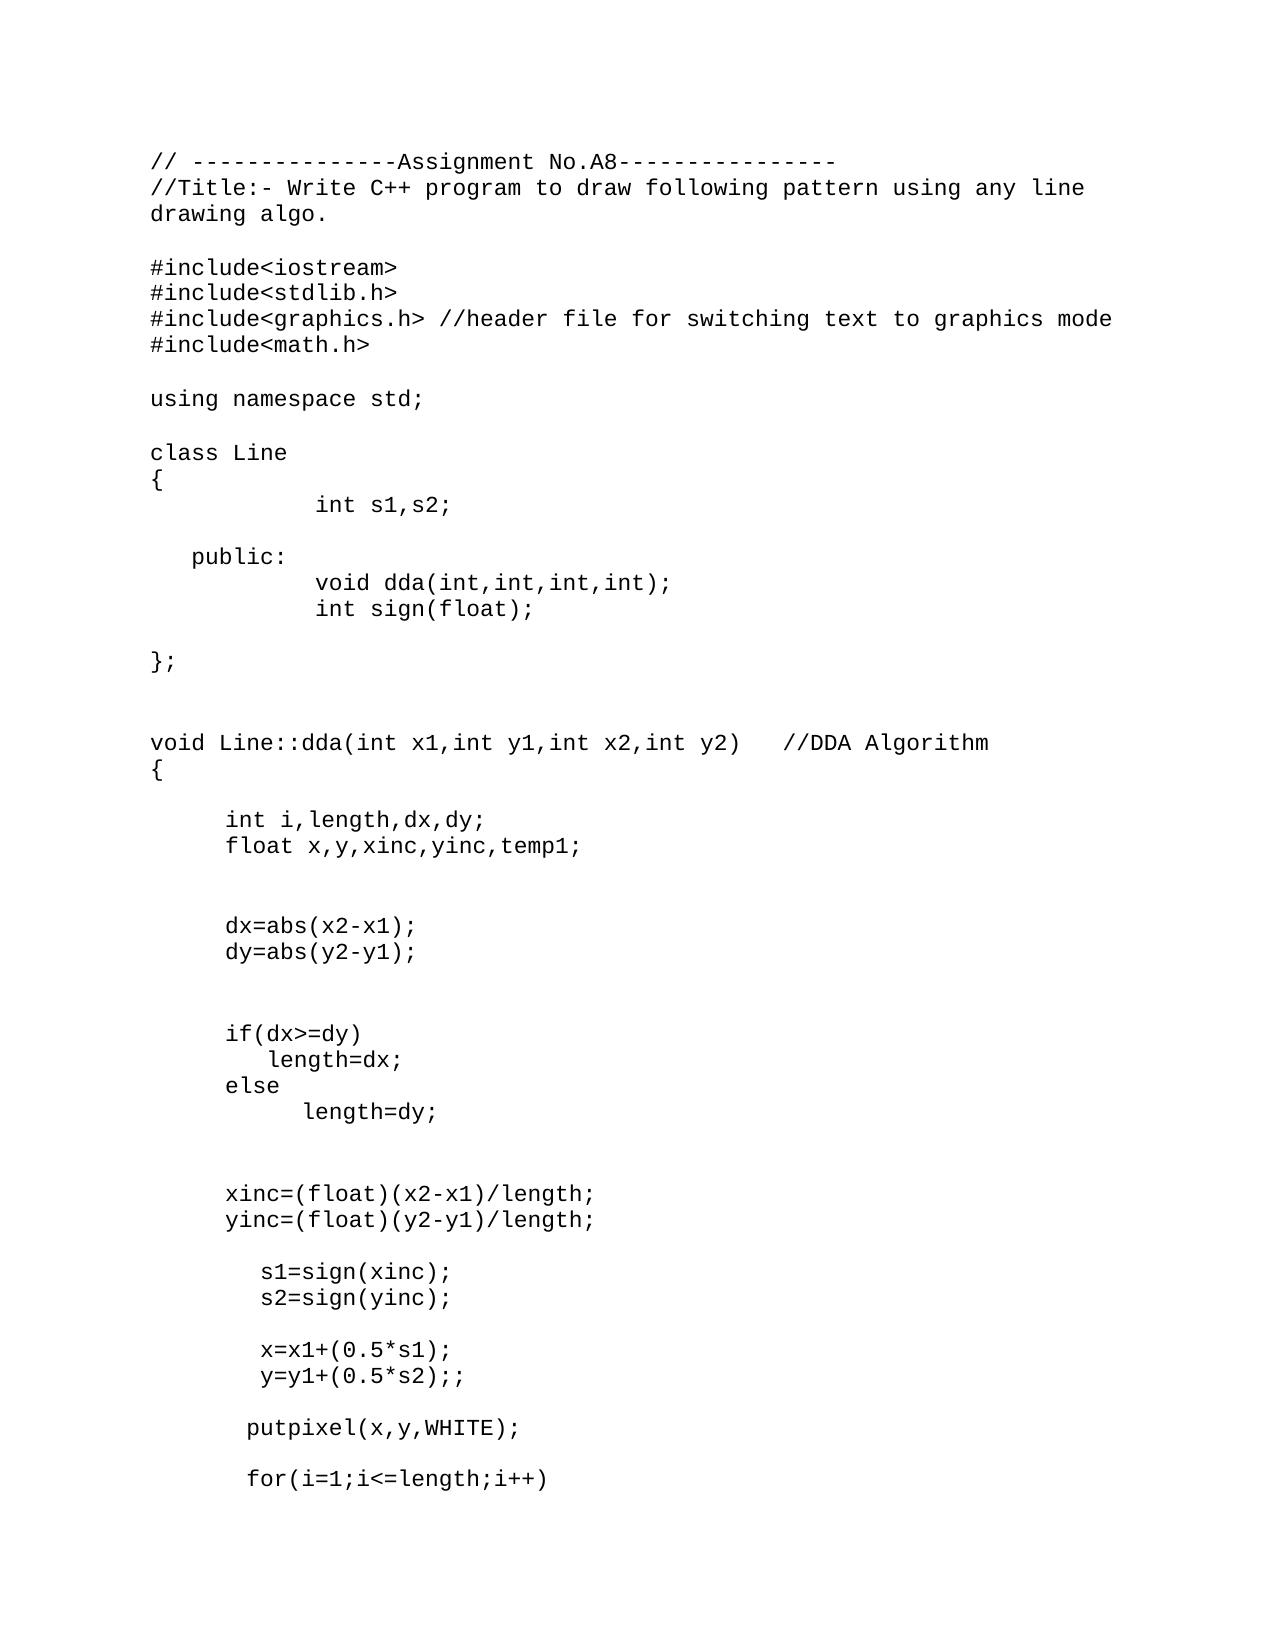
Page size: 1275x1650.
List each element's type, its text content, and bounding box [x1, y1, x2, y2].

text public: [150, 545, 1125, 571]
text else [150, 1074, 1125, 1100]
text class Line [150, 442, 1125, 467]
text void Line::dda(int x1,int y1,int x2,int y2) //DDA Algorithm [150, 731, 1125, 757]
text //Title:- Write C++ program to draw following pattern using any line drawing algo. [150, 176, 1125, 228]
text int sign(float); [150, 597, 1125, 623]
text #include<graphics.h> //header file for switching text to graphics mode [150, 308, 1125, 334]
text #include<math.h> [150, 334, 1125, 359]
text for(i=1;i<=length;i++) [150, 1468, 1125, 1494]
text #include<stdlib.h> [150, 282, 1125, 308]
text x=x1+(0.5*s1); [150, 1338, 1125, 1364]
text using namespace std; [150, 388, 1125, 413]
text { [150, 467, 1125, 493]
text }; [150, 649, 1125, 675]
text { [150, 757, 1125, 783]
text int s1,s2; [150, 493, 1125, 519]
text if(dx>=dy) [150, 1023, 1125, 1048]
text putpixel(x,y,WHITE); [150, 1416, 1125, 1442]
text length=dx; [150, 1048, 1125, 1074]
text float x,y,xinc,yinc,temp1; [150, 835, 1125, 861]
text s2=sign(yinc); [150, 1286, 1125, 1312]
text s1=sign(xinc); [150, 1260, 1125, 1286]
text // ---------------Assignment No.A8---------------- [150, 150, 1125, 176]
text int i,length,dx,dy; [150, 809, 1125, 835]
text y=y1+(0.5*s2);; [150, 1364, 1125, 1390]
text xinc=(float)(x2-x1)/length; [150, 1182, 1125, 1208]
text dy=abs(y2-y1); [150, 941, 1125, 967]
text #include<iostream> [150, 256, 1125, 282]
text void dda(int,int,int,int); [150, 571, 1125, 597]
text yinc=(float)(y2-y1)/length; [150, 1208, 1125, 1234]
text length=dy; [150, 1100, 1125, 1126]
text dx=abs(x2-x1); [150, 915, 1125, 941]
